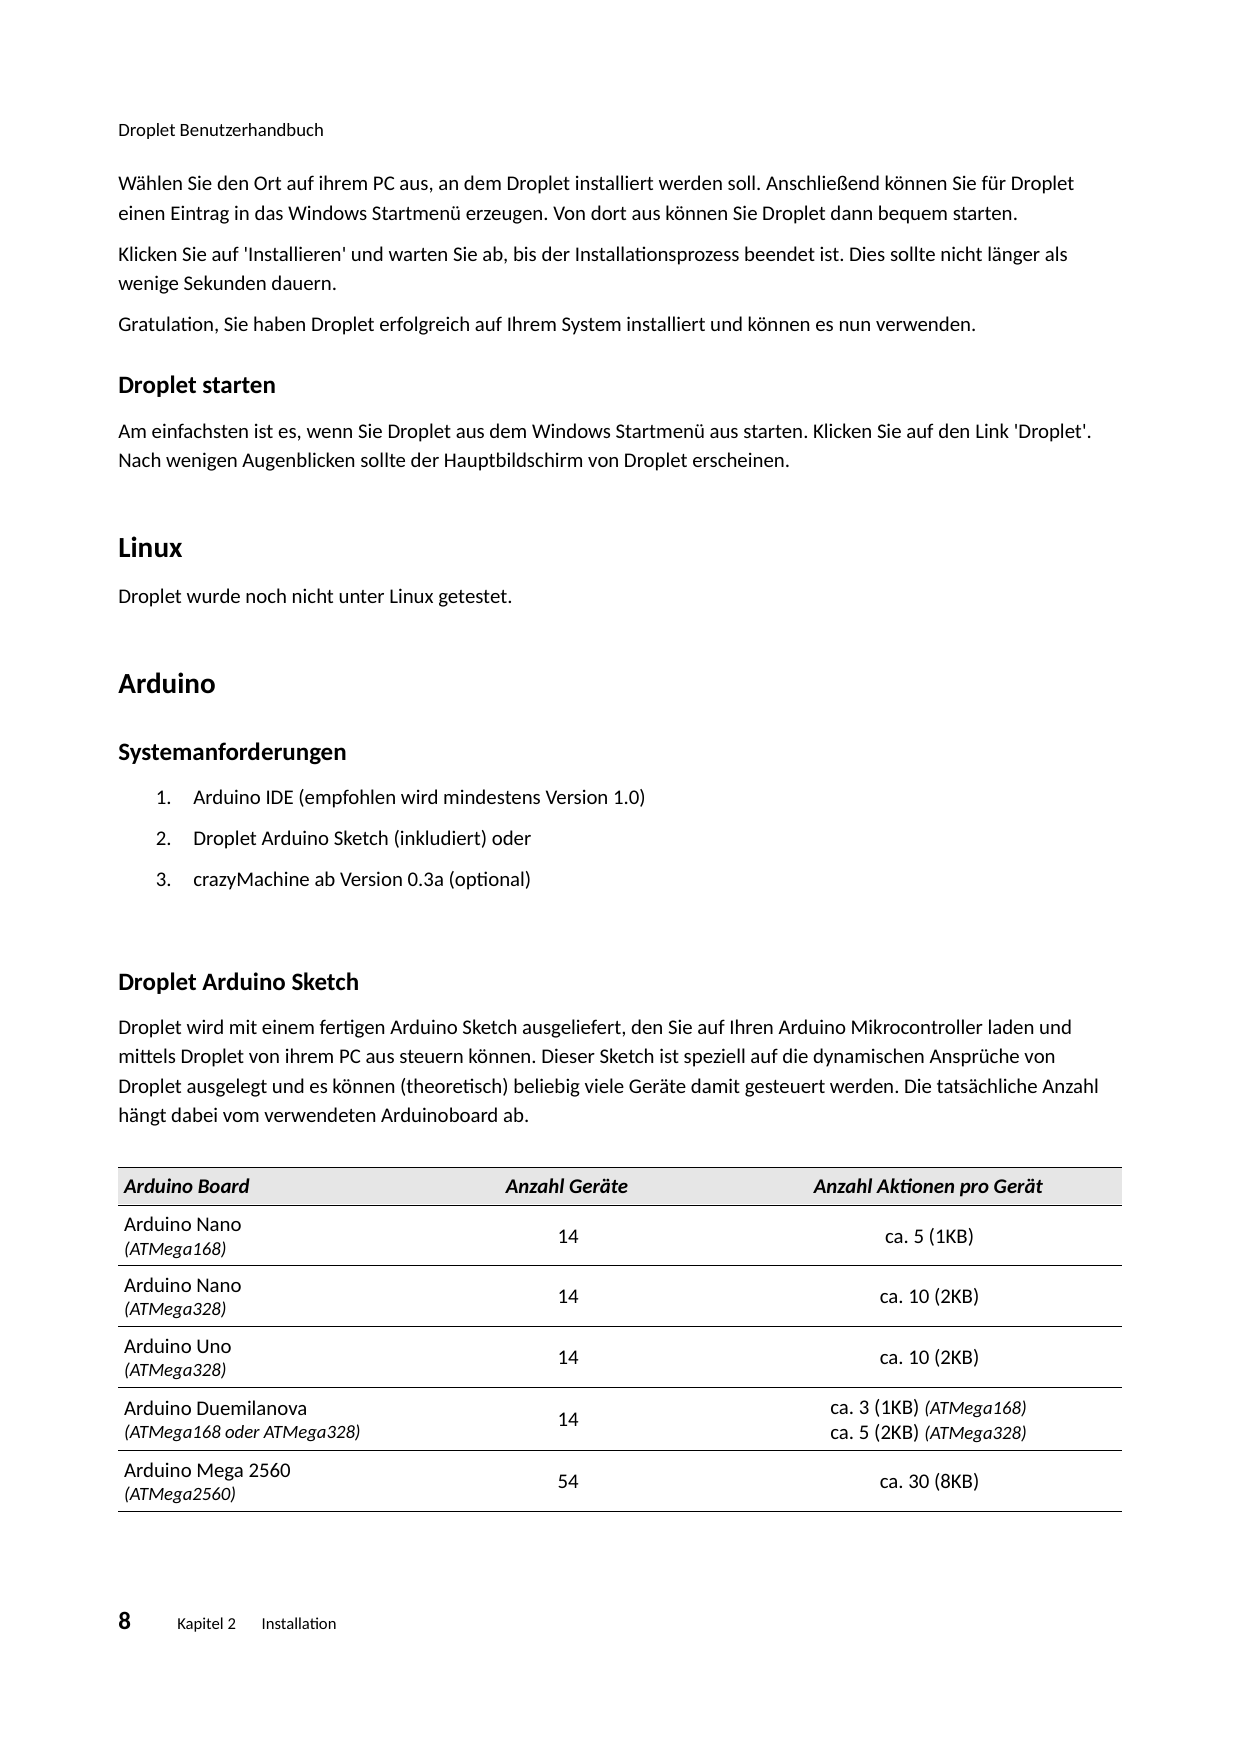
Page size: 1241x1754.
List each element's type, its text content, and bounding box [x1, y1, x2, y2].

table_header Anzahl Geräte [399, 1168, 737, 1204]
text Klicken Sie auf 'Installieren' und warten Sie ab, bis der Installationsprozess beendet ist. Dies sollte nicht länger als wenige Sekunden dauern. [118, 241, 1122, 295]
text Wählen Sie den Ort auf ihrem PC aus, an dem Droplet installiert werden soll. Anschließend können Sie für Droplet einen Eintrag in das Windows Startmenü erzeugen. Von dort aus können Sie Droplet dann bequem starten. [118, 171, 1122, 225]
table_cell Arduino Nano (ATMega328) [118, 1266, 399, 1326]
table_cell 14 [399, 1327, 737, 1387]
subtitle Systemanforderungen [118, 736, 1122, 767]
list Droplet Arduino Sketch (inkludiert) oder [156, 826, 1122, 851]
table_cell 14 [399, 1266, 737, 1326]
table_cell Arduino Duemilanova (ATMega168 oder ATMega328) [118, 1388, 399, 1450]
list Arduino IDE (empfohlen wird mindestens Version 1.0) [156, 784, 1122, 810]
list crazyMachine ab Version 0.3a (optional) [156, 867, 1122, 892]
table_header Arduino Board [118, 1168, 399, 1204]
table_cell Arduino Uno (ATMega328) [118, 1327, 399, 1387]
table_cell Arduino Nano (ATMega168) [118, 1206, 399, 1265]
table_cell ca. 3 (1KB) (ATMega168) ca. 5 (2KB) (ATMega328) [737, 1388, 1122, 1450]
table_cell 14 [399, 1206, 737, 1265]
table_cell ca. 10 (2KB) [737, 1266, 1122, 1326]
table_header Anzahl Aktionen pro Gerät [737, 1168, 1122, 1204]
table_cell ca. 5 (1KB) [737, 1206, 1122, 1265]
table_cell ca. 30 (8KB) [737, 1451, 1122, 1511]
subtitle Droplet starten [118, 370, 1122, 400]
table_cell 54 [399, 1451, 737, 1511]
text Droplet wurde noch nicht unter Linux getestet. [118, 583, 1122, 608]
subtitle Linux [118, 529, 1122, 565]
table_cell Arduino Mega 2560 (ATMega2560) [118, 1451, 399, 1511]
text Droplet wird mit einem fertigen Arduino Sketch ausgeliefert, den Sie auf Ihren Arduino Mikrocontroller laden und mittels Droplet von ihrem PC aus steuern können. Dieser Sketch ist speziell auf die dynamischen Ansprüche von Droplet ausgelegt und es können (theoretisch) beliebig viele Geräte damit gesteuert werden. Die tatsächliche Anzahl hängt dabei vom verwendeten Arduinoboard ab. [118, 1014, 1122, 1127]
subtitle Droplet Arduino Sketch [118, 966, 1122, 997]
text Am einfachsten ist es, wenn Sie Droplet aus dem Windows Startmenü aus starten. Klicken Sie auf den Link 'Droplet'. Nach wenigen Augenblicken sollte der Hauptbildschirm von Droplet erscheinen. [118, 418, 1122, 472]
subtitle Arduino [118, 665, 1122, 701]
table_cell 14 [399, 1388, 737, 1450]
table_cell ca. 10 (2KB) [737, 1327, 1122, 1387]
text Gratulation, Sie haben Droplet erfolgreich auf Ihrem System installiert und können es nun verwenden. [118, 311, 1122, 336]
